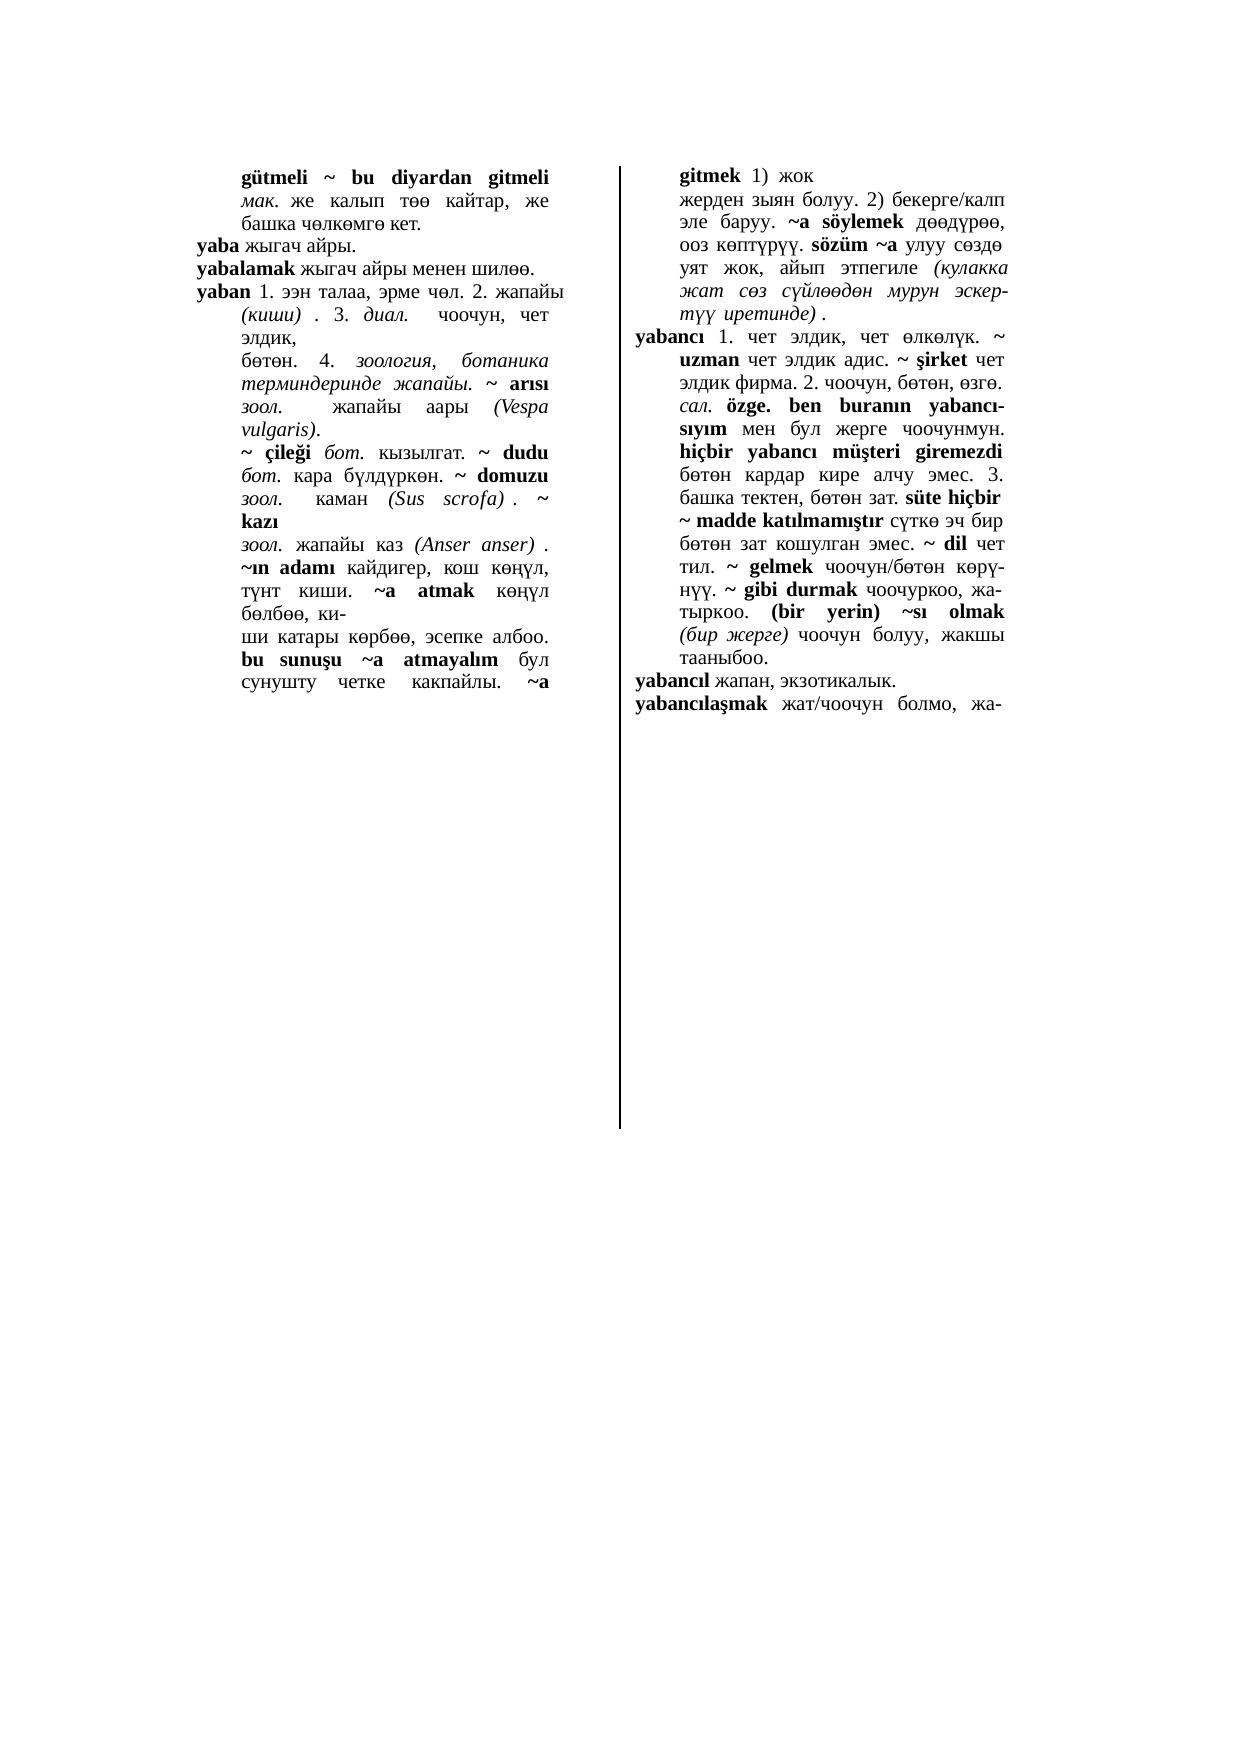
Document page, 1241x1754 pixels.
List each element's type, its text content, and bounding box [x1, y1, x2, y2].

text yaban 1. ээн талаа, эрме чөл. 2. жапайы [197, 281, 599, 303]
text башка тектен, бөтөн зат. süte hiçbir [679, 486, 1004, 509]
text gitmek 1) жок [679, 164, 1005, 187]
text бөтөн кардар кире алчу эмес. 3. [679, 463, 1005, 486]
text (киши) . 3. диал. чоочун, чет элдик, [241, 303, 549, 349]
text yabancı 1. чет элдик, чет өлкөлүк. ~ uzman чет элдик адис. ~ şirket чет элдик фирма. 2. чоочун, бөтөн, өзгө. [635, 325, 1005, 394]
text бөтөн зат кошулган эмес. ~ dil чет тил. ~ gelmek чоочун/бөтөн көрү- нүү. ~ gibi durmak чоочуркоо, жа- [679, 532, 1005, 601]
text жерден зыян болуу. 2) бекерге/калп эле баруу. ~a söylemek дөөдүрөө, ооз көптүрүү. sözüm ~a улуу сөздө [679, 188, 1005, 256]
text yabalamak жыгач айры менен шилөө. [197, 257, 599, 281]
text ~ madde katılmamıştır сүткө эч бир [679, 509, 1004, 532]
text уят жок, айып этпегиле (кулакка жат сөз сүйлөөдөн мурун эскер- түү иретинде) . [679, 256, 1008, 325]
text yabancıl жапан, экзотикалык. [635, 669, 1065, 692]
text yabancılaşmak жат/чоочун болмо, жа- [635, 692, 1065, 715]
text зоол. жапайы каз (Anser anser) . ~ın adamı кайдигер, кош көңүл, түнт киши. ~a atmak көңүл бөлбөө, ки- [241, 533, 549, 624]
text ши катары көрбөө, эсепке албоо. bu sunuşu ~a atmayalım бул сунушту четке какпайлы. ~a [241, 625, 549, 693]
text тыркоо. (bir yerin) ~sı olmak (бир жерге) чоочун болуу, жакшы тааныбоо. [679, 601, 1005, 669]
text сал. özge. ben buranın yabancı- sıyım мен бул жерге чоочунмун. hiçbir yabancı müşteri giremezdi [679, 394, 1005, 463]
text бөтөн. 4. зоология, ботаника терминдеринде жапайы. ~ arısı зоол. жапайы аары (Vespa vulgaris). [241, 349, 549, 441]
text gütmeli ~ bu diyardan gitmeli мак. же калып төө кайтар, же башка чөлкөмгө кет. [241, 164, 549, 234]
text ~ çileği бот. кызылгат. ~ dudu бот. кара бүлдүркөн. ~ domuzu зоол. каман (Sus sсrofa) . ~ kazı [241, 441, 549, 533]
text yaba жыгач айры. [197, 234, 599, 257]
